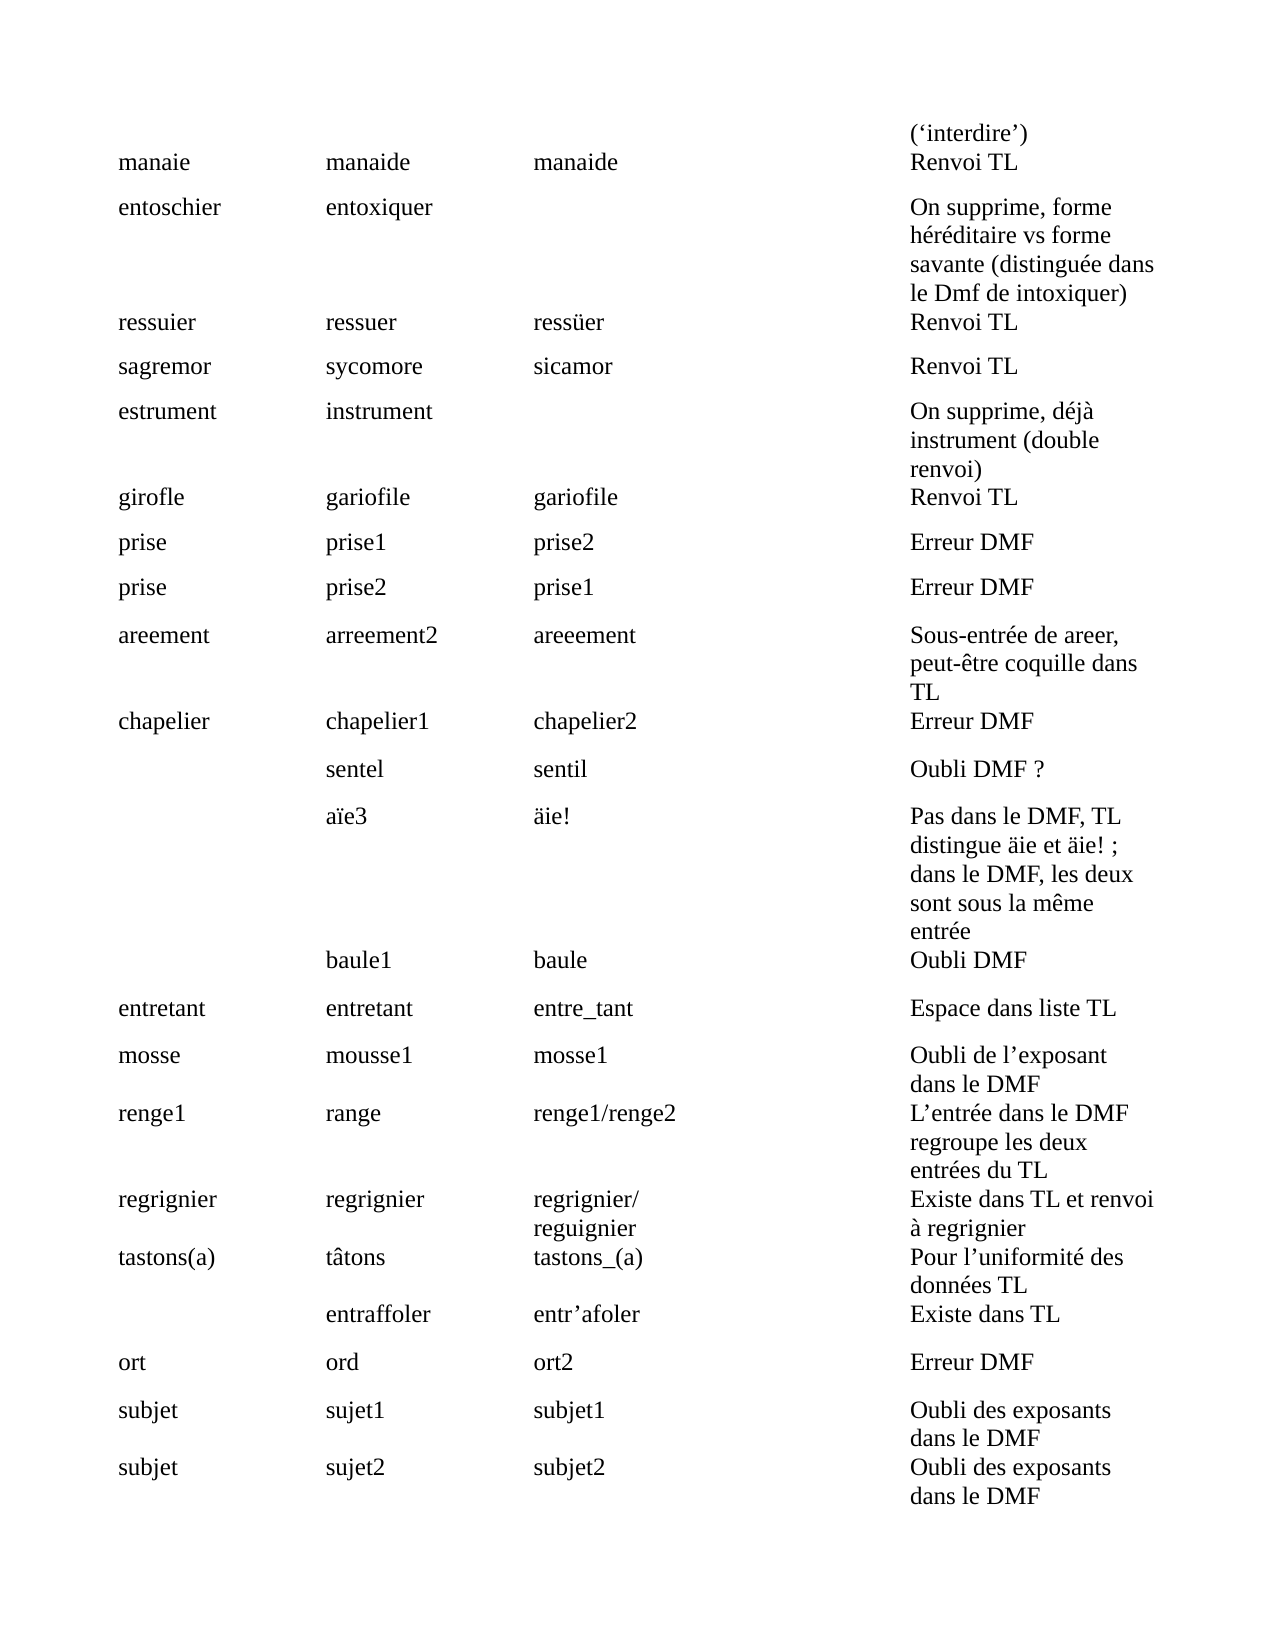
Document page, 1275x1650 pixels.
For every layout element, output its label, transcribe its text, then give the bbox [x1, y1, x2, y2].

table_cell entraffoler [326, 1299, 533, 1347]
table_cell [118, 945, 326, 993]
table_cell prise [118, 572, 326, 620]
table_cell [741, 1395, 910, 1452]
table_cell regrignier [326, 1184, 533, 1242]
table_cell tastons_(a) [533, 1242, 741, 1299]
table_cell [741, 706, 910, 754]
table_cell [533, 118, 741, 147]
table_cell L’entrée dans le DMF regroupe les deux entrées du TL [910, 1098, 1157, 1184]
table_cell subjet [118, 1452, 326, 1510]
table_cell Sous-entrée de areer, peut-être coquille dans TL [910, 620, 1157, 706]
table_cell prise2 [533, 527, 741, 572]
table_cell areeement [533, 620, 741, 706]
table_cell Pas dans le DMF, TL distingue äie et äie! ; dans le DMF, les deux sont sous la même entrée [910, 801, 1157, 945]
table_cell ord [326, 1347, 533, 1395]
table_cell [118, 1299, 326, 1347]
table_cell äie! [533, 801, 741, 945]
table_cell prise [118, 527, 326, 572]
table_cell On supprime, forme héréditaire vs forme savante (distinguée dans le Dmf de intoxiquer) [910, 192, 1157, 307]
table_cell Erreur DMF [910, 527, 1157, 572]
table_cell regrignier/reguignier [533, 1184, 741, 1242]
table_cell [741, 1242, 910, 1299]
table_cell mosse1 [533, 1041, 741, 1098]
table_cell ressüer [533, 307, 741, 351]
table_cell baule [533, 945, 741, 993]
table_cell [118, 801, 326, 945]
table_cell manaie [118, 147, 326, 192]
table_cell subjet2 [533, 1452, 741, 1510]
table_cell [741, 754, 910, 801]
table_cell Erreur DMF [910, 572, 1157, 620]
table_cell baule1 [326, 945, 533, 993]
table_cell arreement2 [326, 620, 533, 706]
table_cell [741, 1098, 910, 1184]
table_cell sentel [326, 754, 533, 801]
table_cell [741, 351, 910, 396]
table_cell [118, 754, 326, 801]
table_cell [741, 483, 910, 527]
table_cell prise1 [326, 527, 533, 572]
table_cell gariofile [533, 483, 741, 527]
table_cell Oubli DMF [910, 945, 1157, 993]
table_cell instrument [326, 396, 533, 482]
table_cell [741, 396, 910, 482]
table_cell ressuer [326, 307, 533, 351]
table_cell ort [118, 1347, 326, 1395]
table_cell entoxiquer [326, 192, 533, 307]
table_cell areement [118, 620, 326, 706]
table_cell [741, 1041, 910, 1098]
table_cell [741, 945, 910, 993]
table_cell manaide [326, 147, 533, 192]
table_cell Erreur DMF [910, 1347, 1157, 1395]
table_cell aïe3 [326, 801, 533, 945]
table_cell sicamor [533, 351, 741, 396]
table_cell tâtons [326, 1242, 533, 1299]
table_cell Oubli des exposants dans le DMF [910, 1452, 1157, 1510]
table_cell Espace dans liste TL [910, 993, 1157, 1041]
table_cell [533, 192, 741, 307]
table_cell chapelier [118, 706, 326, 754]
table_cell mosse [118, 1041, 326, 1098]
table_cell [118, 118, 326, 147]
table_cell [741, 307, 910, 351]
table_cell entretant [326, 993, 533, 1041]
table_cell [741, 1299, 910, 1347]
table_cell subjet1 [533, 1395, 741, 1452]
table_cell subjet [118, 1395, 326, 1452]
table_cell girofle [118, 483, 326, 527]
table_cell ort2 [533, 1347, 741, 1395]
table_cell Renvoi TL [910, 147, 1157, 192]
table_cell entre_tant [533, 993, 741, 1041]
table_cell renge1/renge2 [533, 1098, 741, 1184]
table_cell gariofile [326, 483, 533, 527]
table_cell (‘interdire’) [910, 118, 1157, 147]
table_cell [741, 1347, 910, 1395]
table_cell chapelier1 [326, 706, 533, 754]
table_cell estrument [118, 396, 326, 482]
table_cell [741, 118, 910, 147]
table_cell Pour l’uniformité des données TL [910, 1242, 1157, 1299]
table_cell [741, 993, 910, 1041]
table_cell [741, 147, 910, 192]
table_cell entretant [118, 993, 326, 1041]
table_cell Renvoi TL [910, 351, 1157, 396]
table_cell Oubli de l’exposant dans le DMF [910, 1041, 1157, 1098]
table_cell regrignier [118, 1184, 326, 1242]
table_cell sagremor [118, 351, 326, 396]
table_cell [533, 396, 741, 482]
table_cell [741, 572, 910, 620]
table_cell Existe dans TL [910, 1299, 1157, 1347]
table_cell Existe dans TL et renvoi à regrignier [910, 1184, 1157, 1242]
table_cell range [326, 1098, 533, 1184]
table_cell renge1 [118, 1098, 326, 1184]
table_cell [741, 192, 910, 307]
table_cell ressuier [118, 307, 326, 351]
table_cell Renvoi TL [910, 483, 1157, 527]
table_cell On supprime, déjà instrument (double renvoi) [910, 396, 1157, 482]
table_cell [326, 118, 533, 147]
table_cell prise2 [326, 572, 533, 620]
table_cell [741, 1184, 910, 1242]
table_cell sujet1 [326, 1395, 533, 1452]
table_cell Oubli des exposants dans le DMF [910, 1395, 1157, 1452]
table_cell sentil [533, 754, 741, 801]
table_cell entoschier [118, 192, 326, 307]
table_cell tastons(a) [118, 1242, 326, 1299]
table_cell Erreur DMF [910, 706, 1157, 754]
table_cell Oubli DMF ? [910, 754, 1157, 801]
table_cell [741, 620, 910, 706]
table_cell manaide [533, 147, 741, 192]
table_cell [741, 1452, 910, 1510]
table_cell prise1 [533, 572, 741, 620]
table_cell [741, 527, 910, 572]
table_cell [741, 801, 910, 945]
table_cell Renvoi TL [910, 307, 1157, 351]
table_cell chapelier2 [533, 706, 741, 754]
table_cell entr’afoler [533, 1299, 741, 1347]
table_cell sujet2 [326, 1452, 533, 1510]
table_cell mousse1 [326, 1041, 533, 1098]
table_cell sycomore [326, 351, 533, 396]
